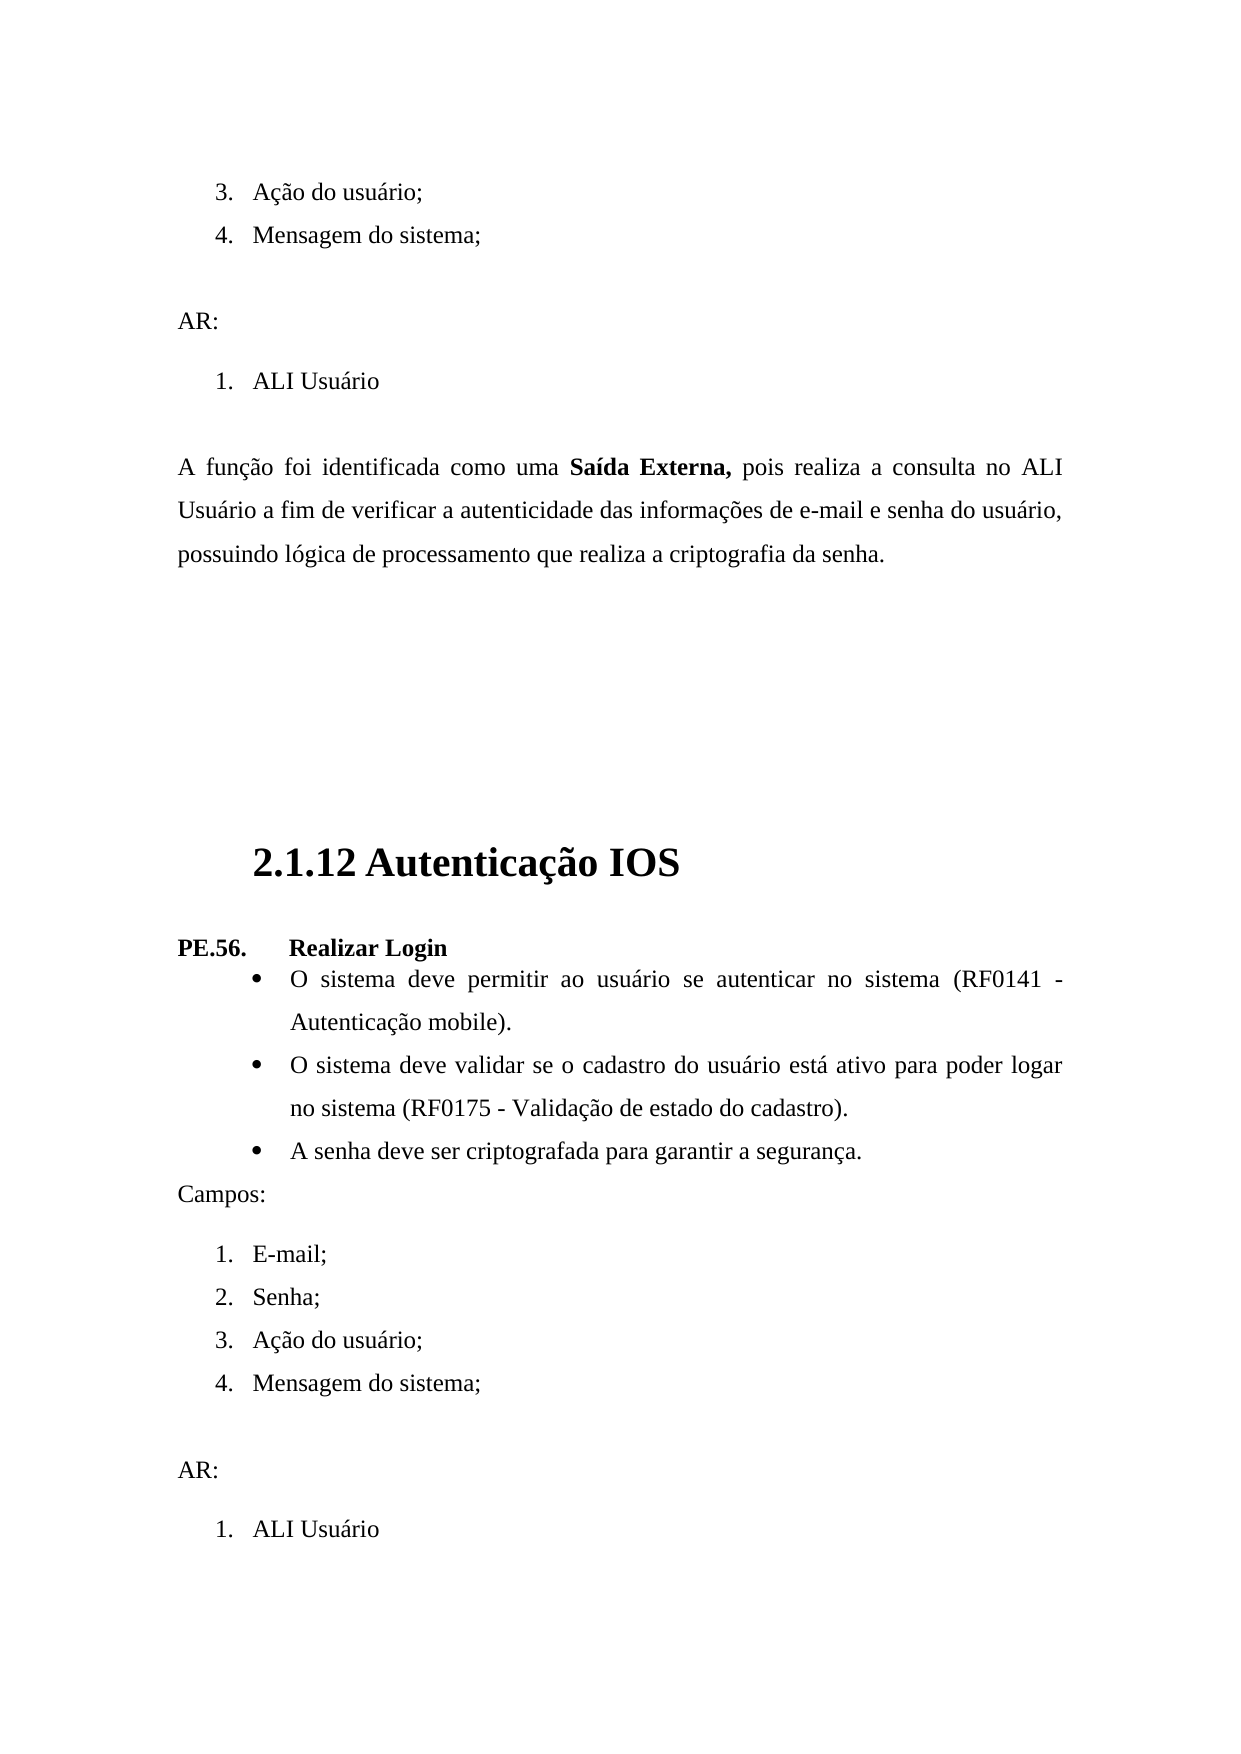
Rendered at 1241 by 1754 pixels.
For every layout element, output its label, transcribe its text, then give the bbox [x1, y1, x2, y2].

list O sistema deve validar se o cadastro do usuário está ativo para poder logar no sistema (RF0175 - Validação de estado do cadastro). [252, 1050, 1063, 1122]
list Autenticação IOS [252, 838, 1063, 886]
list Mensagem do sistema; [215, 220, 1063, 249]
list Mensagem do sistema; [215, 1368, 1063, 1397]
list Ação do usuário; [215, 177, 1063, 206]
list E-mail; [215, 1239, 1063, 1268]
text AR: [177, 306, 1063, 335]
list O sistema deve permitir ao usuário se autenticar no sistema (RF0141 - Autenticação mobile). [252, 964, 1063, 1036]
text A função foi identificada como uma Saída Externa, pois realiza a consulta no ALI Usuário a fim de verificar a autenticidade das informações de e-mail e senha do usuário, possuindo lógica de processamento que realiza a criptografia da senha. [177, 452, 1063, 567]
list ALI Usuário [215, 366, 1063, 395]
text Campos: [177, 1179, 1063, 1208]
text AR: [177, 1455, 1063, 1483]
list ALI Usuário [215, 1514, 1063, 1543]
list Senha; [215, 1282, 1063, 1311]
list Ação do usuário; [215, 1325, 1063, 1354]
list A senha deve ser criptografada para garantir a segurança. [252, 1136, 1063, 1165]
list Realizar Login [177, 933, 1063, 962]
